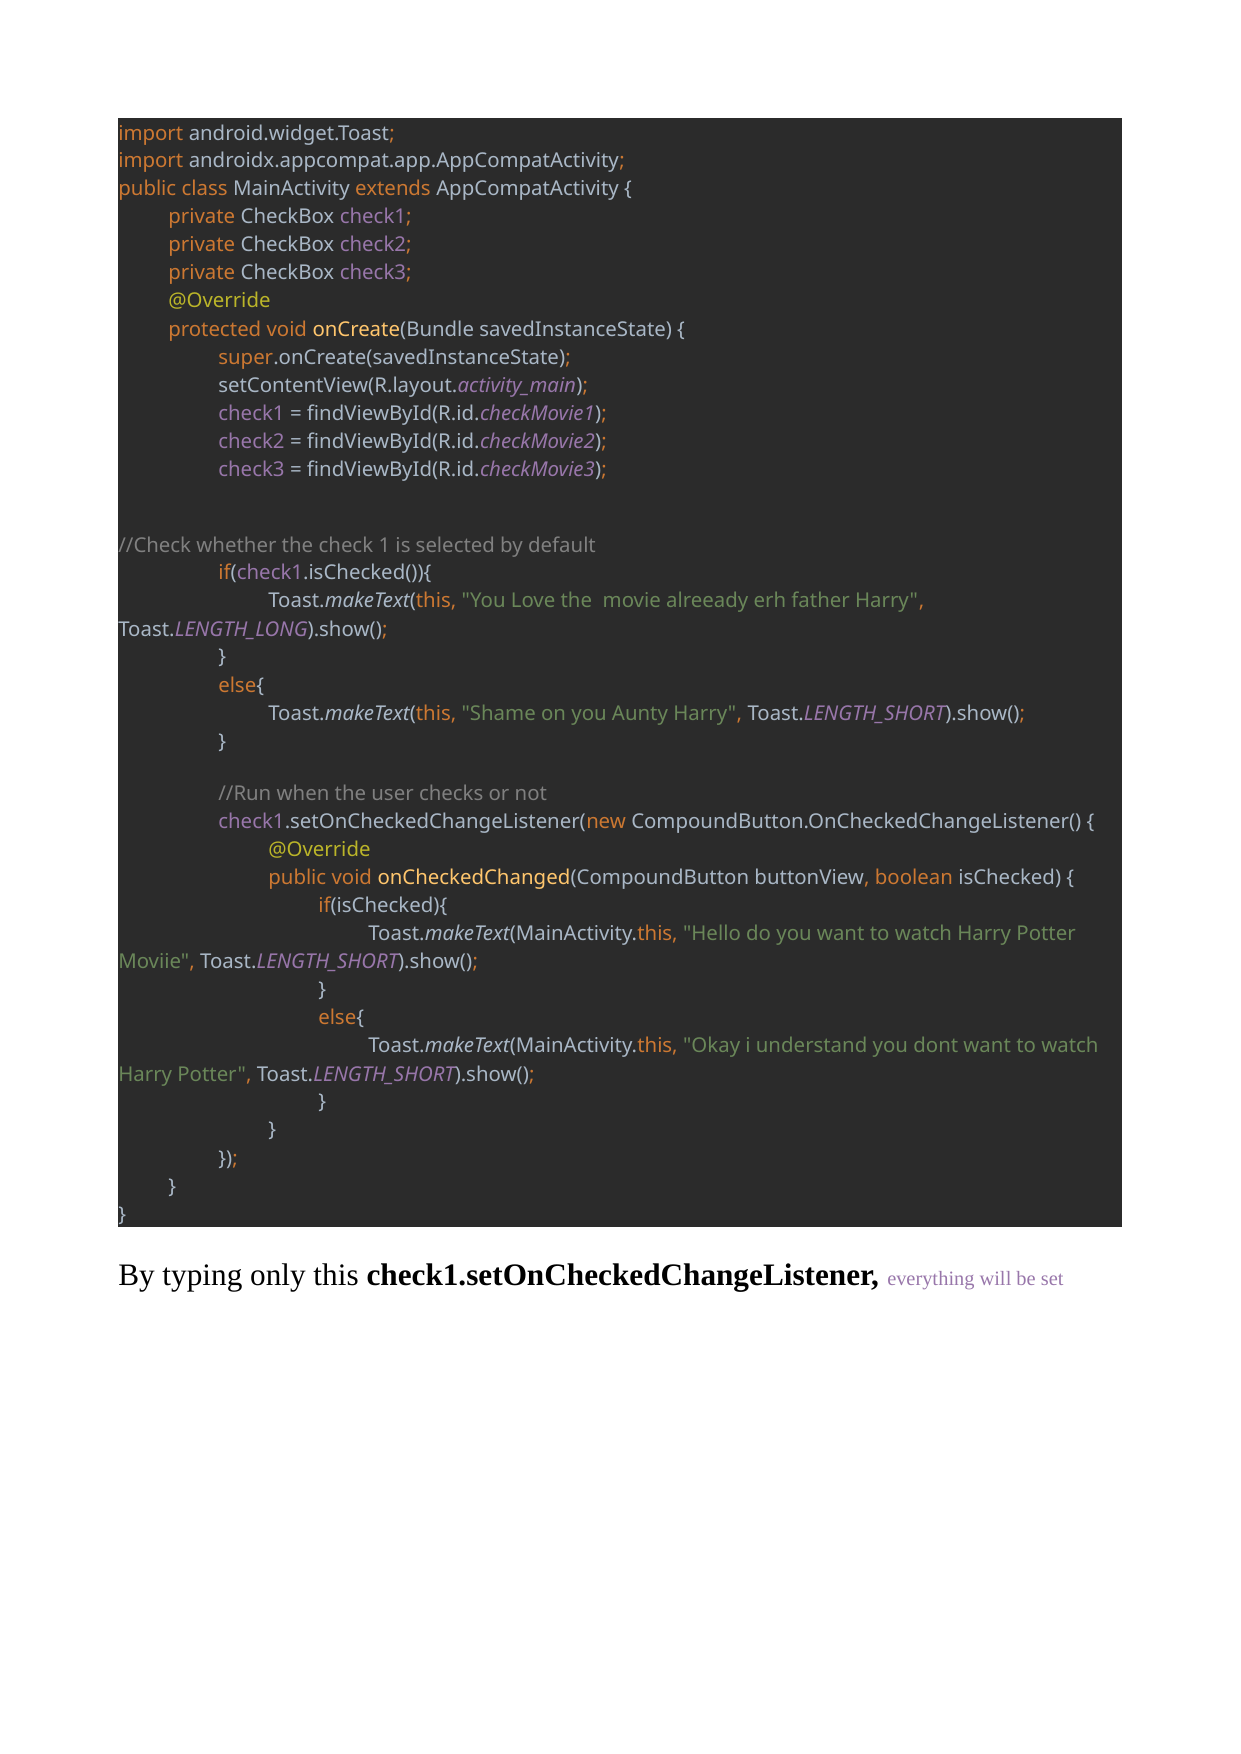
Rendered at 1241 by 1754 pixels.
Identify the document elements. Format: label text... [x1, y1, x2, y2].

text } [118, 1199, 1122, 1227]
text } [118, 975, 1122, 1003]
text import androidx.appcompat.app.AppCompatActivity; [118, 146, 1122, 174]
text import android.widget.Toast; [118, 118, 1122, 146]
text else{ [118, 670, 1122, 698]
text } [118, 726, 1122, 754]
text protected void onCreate(Bundle savedInstanceState) { [118, 314, 1122, 342]
text check1 = findViewById(R.id.checkMovie1); [118, 398, 1122, 427]
text //Run when the user checks or not [118, 778, 1122, 806]
text //Check whether the check 1 is selected by default [118, 530, 1122, 558]
text if(check1.isChecked()){ [118, 558, 1122, 586]
text Toast.makeText(this, "You Love the movie alreeady erh father Harry", Toast.LENGTH_LONG).show(); [118, 586, 1122, 642]
text @Override [118, 286, 1122, 314]
text check3 = findViewById(R.id.checkMovie3); [118, 455, 1122, 483]
text Toast.makeText(this, "Shame on you Aunty Harry", Toast.LENGTH_SHORT).show(); [118, 698, 1122, 726]
text }); [118, 1143, 1122, 1171]
text else{ [118, 1003, 1122, 1031]
text setContentView(R.layout.activity_main); [118, 370, 1122, 398]
text Toast.makeText(MainActivity.this, "Hello do you want to watch Harry Potter Moviie", Toast.LENGTH_SHORT).show(); [118, 919, 1122, 975]
text check2 = findViewById(R.id.checkMovie2); [118, 427, 1122, 455]
text private CheckBox check3; [118, 258, 1122, 286]
text super.onCreate(savedInstanceState); [118, 342, 1122, 370]
text } [118, 1171, 1122, 1199]
text } [118, 1115, 1122, 1143]
text } [118, 642, 1122, 670]
text @Override [118, 834, 1122, 862]
text if(isChecked){ [118, 891, 1122, 919]
text public void onCheckedChanged(CompoundButton buttonView, boolean isChecked) { [118, 862, 1122, 891]
text public class MainActivity extends AppCompatActivity { [118, 174, 1122, 202]
text } [118, 1087, 1122, 1115]
text check1.setOnCheckedChangeListener(new CompoundButton.OnCheckedChangeListener() { [118, 806, 1122, 834]
text private CheckBox check1; [118, 202, 1122, 230]
text Toast.makeText(MainActivity.this, "Okay i understand you dont want to watch Harry Potter", Toast.LENGTH_SHORT).show(); [118, 1031, 1122, 1087]
text By typing only this check1.setOnCheckedChangeListener, everything will be set [118, 1257, 1122, 1293]
text private CheckBox check2; [118, 230, 1122, 258]
